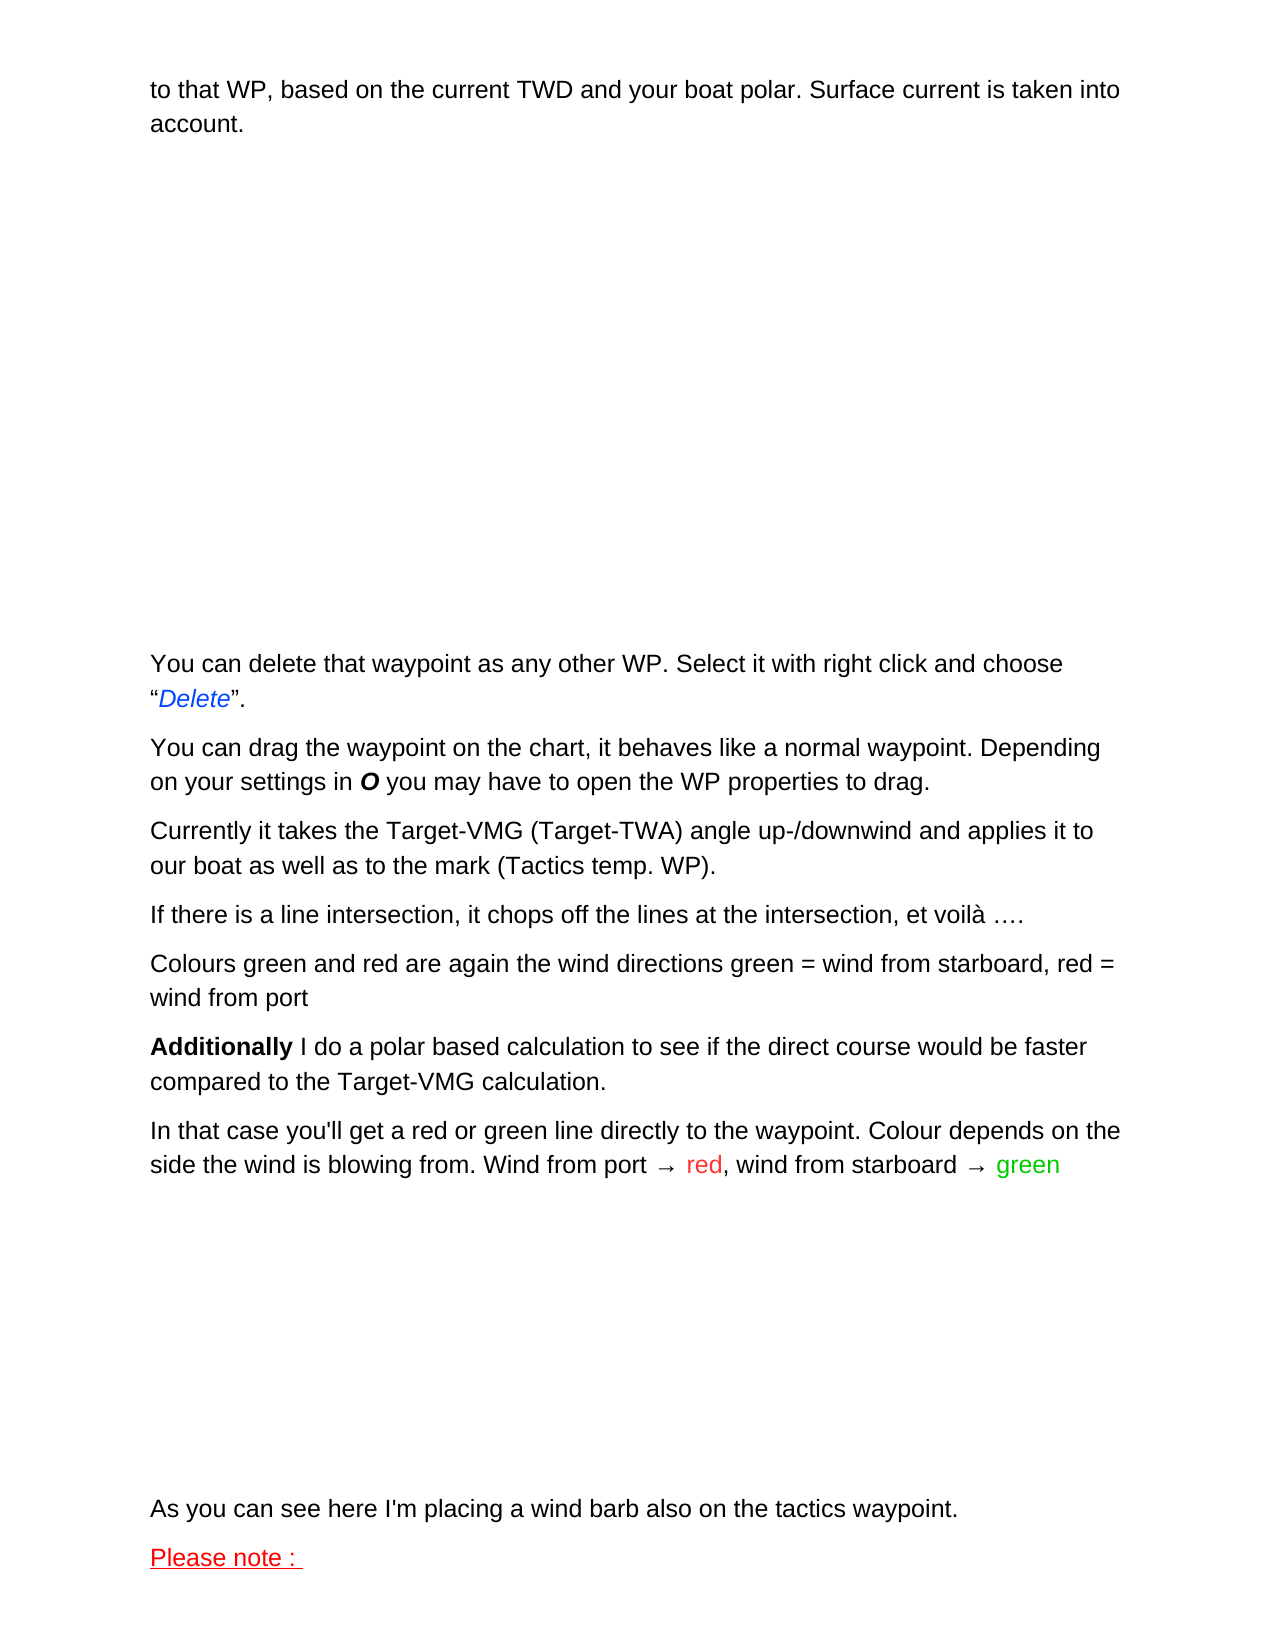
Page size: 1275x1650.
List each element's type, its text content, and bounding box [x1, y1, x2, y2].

text Currently it takes the Target-VMG (Target-TWA) angle up-/downwind and applies it to our boat as well as to the mark (Tactics temp. WP). [150, 816, 1125, 879]
text Colours green and red are again the wind directions green = wind from starboard, red = wind from port [150, 949, 1125, 1012]
text If there is a line intersection, it chops off the lines at the intersection, et voilà …. [150, 900, 1125, 928]
text You can drag the waypoint on the chart, it behaves like a normal waypoint. Depending on your settings in O you may have to open the WP properties to drag. [150, 733, 1125, 796]
text Please note : [150, 1543, 1125, 1572]
text As you can see here I'm placing a wind barb also on the tactics waypoint. [150, 1494, 1125, 1523]
text to that WP, based on the current TWD and your boat polar. Surface current is taken into account. [150, 75, 1125, 138]
text In that case you'll get a red or green line directly to the waypoint. Colour depends on the side the wind is blowing from. Wind from port → red, wind from starboard → green [150, 1116, 1125, 1179]
text Additionally I do a polar based calculation to see if the direct course would be faster compared to the Target-VMG calculation. [150, 1032, 1125, 1096]
text You can delete that waypoint as any other WP. Select it with right click and choose “Delete”. [150, 649, 1125, 712]
